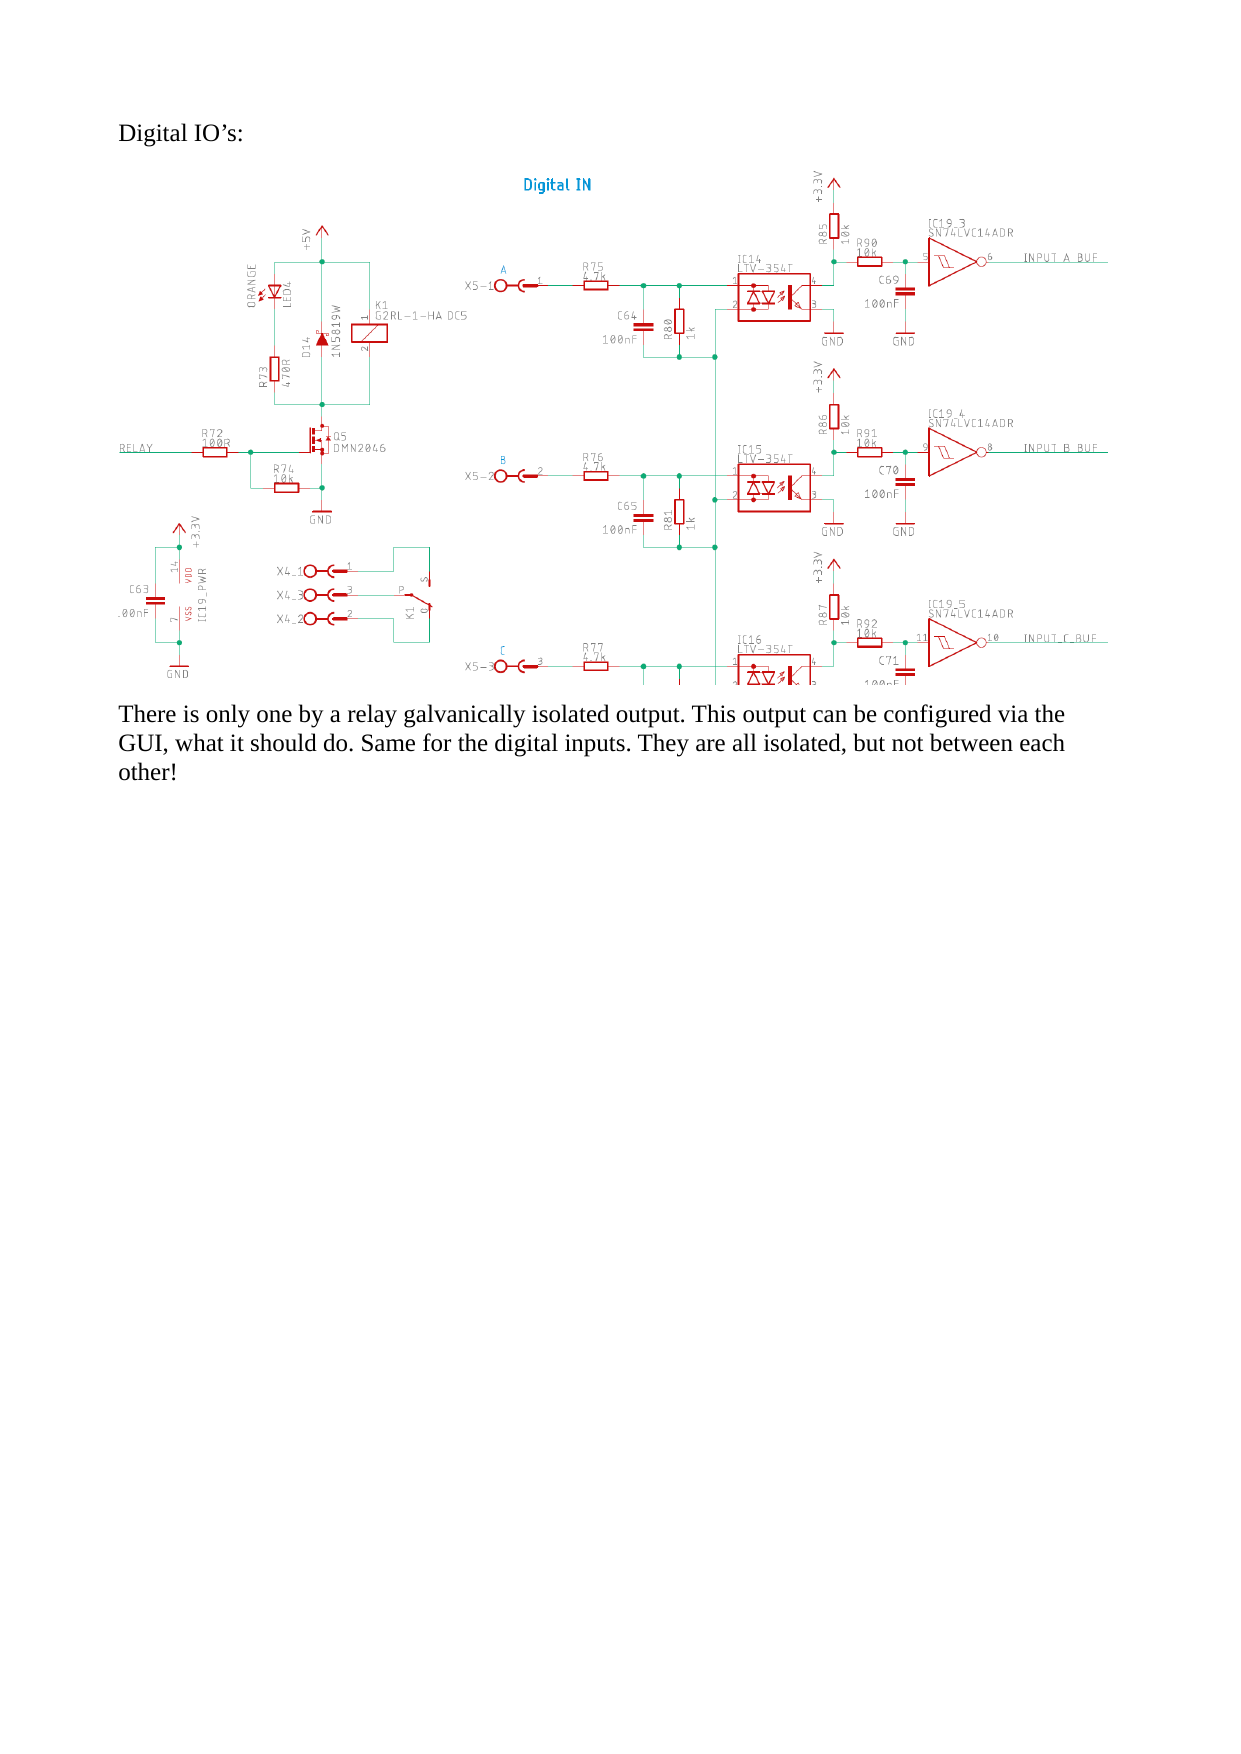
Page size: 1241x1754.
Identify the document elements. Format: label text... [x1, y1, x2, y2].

text Digital IO’s: [118, 118, 1122, 147]
text There is only one by a relay galvanically isolated output. This output can be configured via the GUI, what it should do. Same for the digital inputs. They are all isolated, but not between each other! [118, 685, 1122, 786]
picture [118, 161, 1123, 685]
